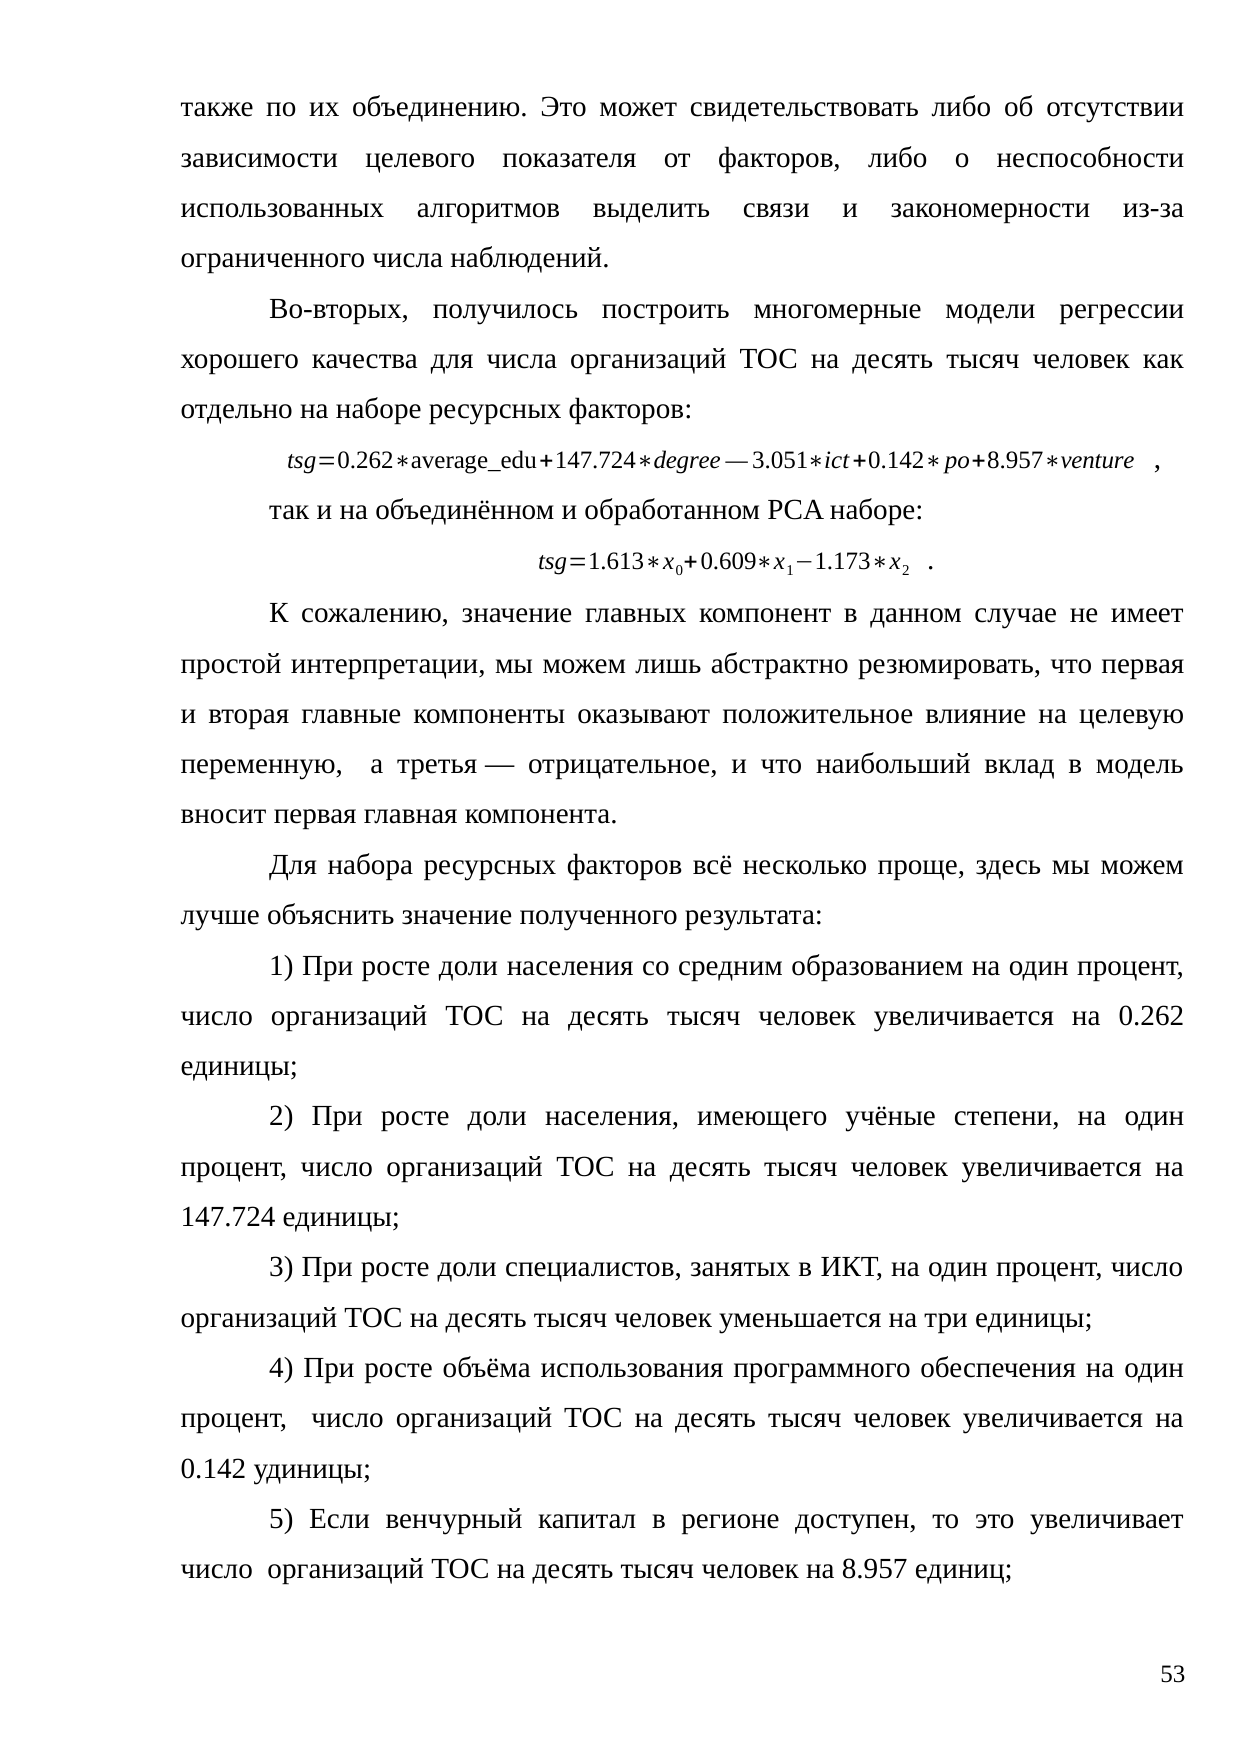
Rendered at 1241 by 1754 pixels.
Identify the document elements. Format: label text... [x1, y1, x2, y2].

text Для набора ресурсных факторов всё несколько проще, здесь мы можем лучше объяснить значение полученного результата: [180, 847, 1185, 931]
text 2) При росте доли населения, имеющего учёные степени, на один процент, число организаций ТОС на десять тысяч человек увеличивается на 147.724 единицы; [180, 1098, 1185, 1233]
text Во-вторых, получилось построить многомерные модели регрессии хорошего качества для числа организаций ТОС на десять тысяч человек как отдельно на наборе ресурсных факторов: [180, 291, 1185, 425]
text 1) При росте доли населения со средним образованием на один процент, число организаций ТОС на десять тысяч человек увеличивается на 0.262 единицы; [180, 948, 1185, 1082]
text , [180, 442, 1185, 475]
text . [180, 542, 1185, 579]
text 3) При росте доли специалистов, занятых в ИКТ, на один процент, число организаций ТОС на десять тысяч человек уменьшается на три единицы; [180, 1249, 1185, 1333]
text К сожалению, значение главных компонент в данном случае не имеет простой интерпретации, мы можем лишь абстрактно резюмировать, что первая и вторая главные компоненты оказывают положительное влияние на целевую переменную, а третья — отрицательное, и что наибольший вклад в модель вносит первая главная компонента. [180, 595, 1185, 830]
text 5) Если венчурный капитал в регионе доступен, то это увеличивает число организаций ТОС на десять тысяч человек на 8.957 единиц; [180, 1501, 1185, 1585]
text так и на объединённом и обработанном PCA наборе: [180, 492, 1185, 526]
text также по их объединению. Это может свидетельствовать либо об отсутствии зависимости целевого показателя от факторов, либо о неспособности использованных алгоритмов выделить связи и закономерности из-за ограниченного числа наблюдений. [180, 89, 1185, 274]
text 4) При росте объёма использования программного обеспечения на один процент, число организаций ТОС на десять тысяч человек увеличивается на 0.142 удиницы; [180, 1350, 1185, 1484]
